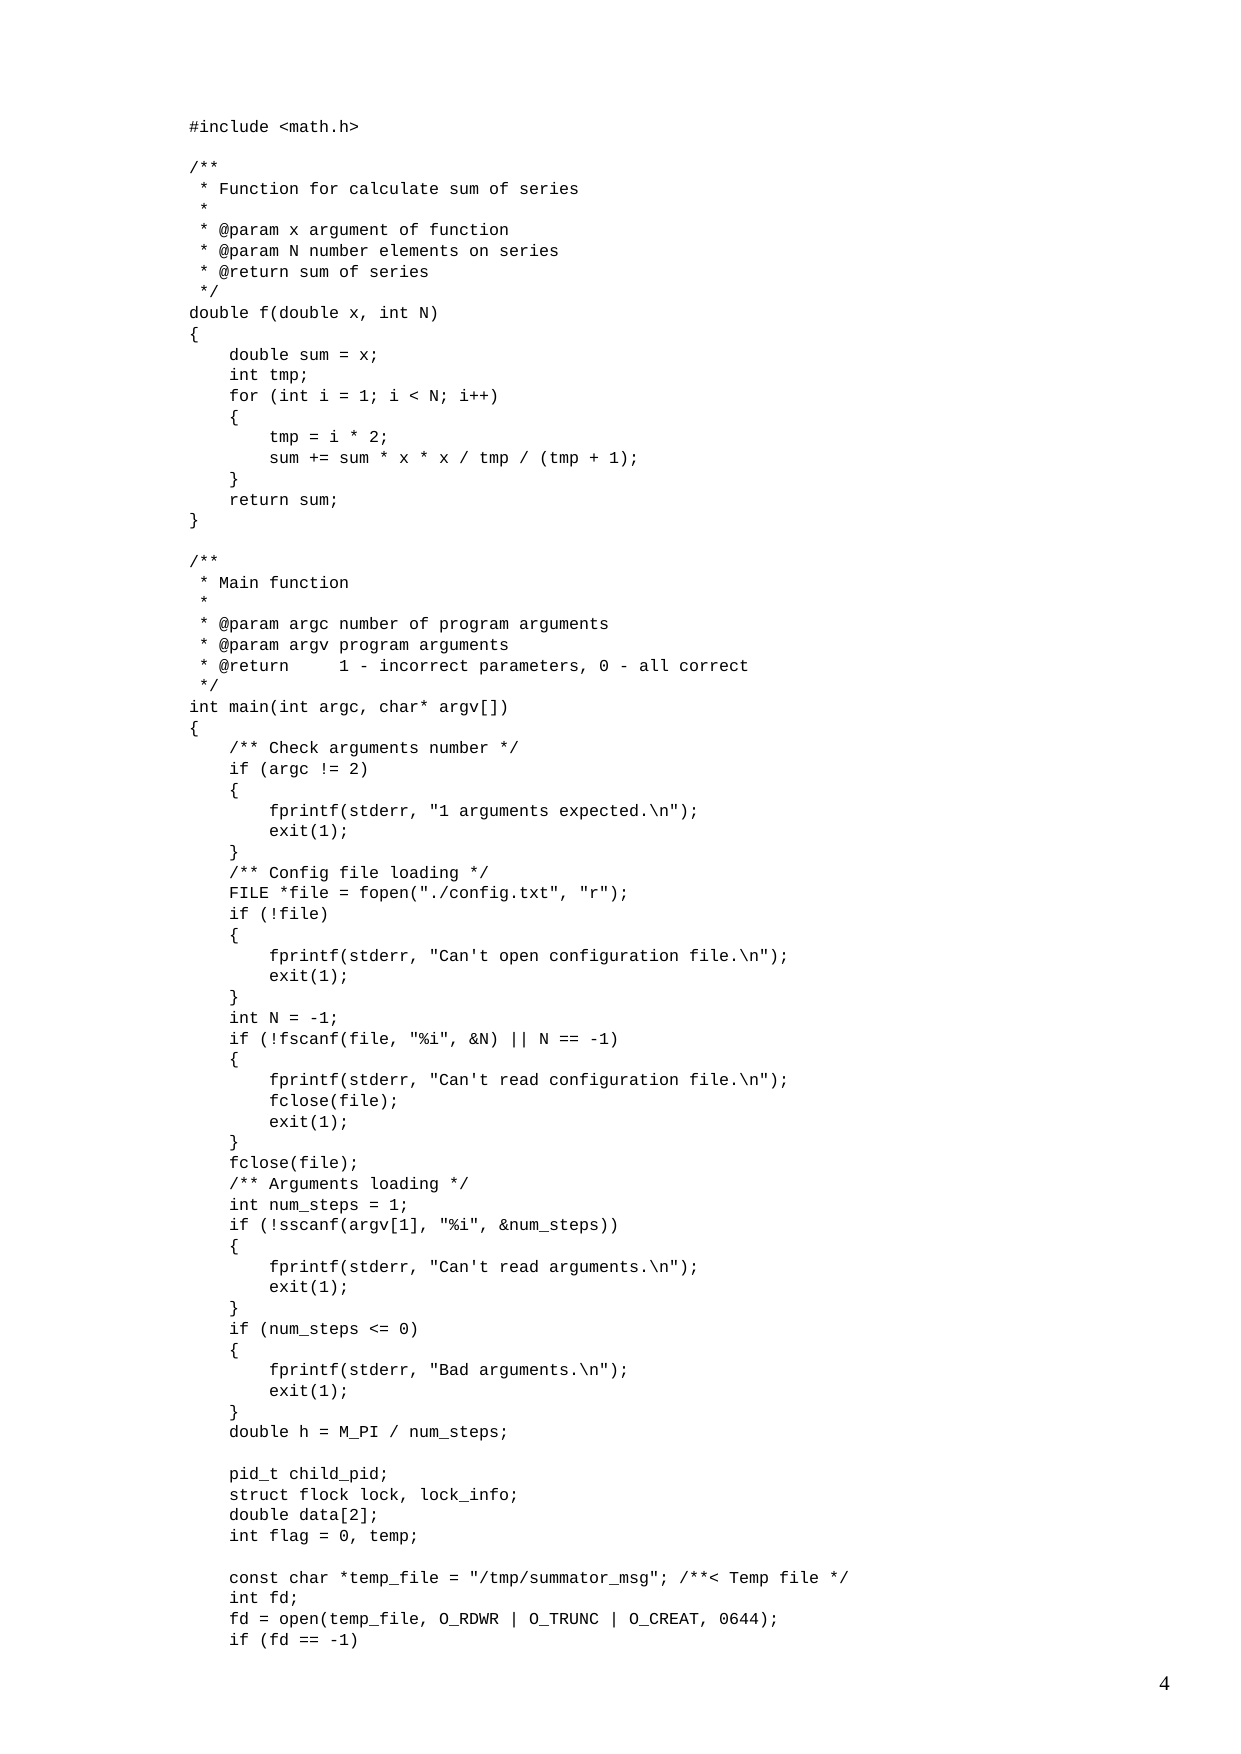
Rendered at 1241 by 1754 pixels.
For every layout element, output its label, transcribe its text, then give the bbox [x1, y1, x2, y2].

text fprintf(stderr, "1 arguments expected.\n"); [189, 802, 1169, 821]
text { [189, 927, 1169, 945]
text { [189, 1051, 1169, 1070]
text fprintf(stderr, "Bad arguments.\n"); [189, 1362, 1169, 1381]
text sum += sum * x * x / tmp / (tmp + 1); [189, 450, 1169, 469]
text fclose(file); [189, 1154, 1169, 1173]
text */ [189, 284, 1169, 303]
text * [189, 595, 1169, 614]
text } [189, 1300, 1169, 1318]
text fprintf(stderr, "Can't read configuration file.\n"); [189, 1072, 1169, 1091]
text const char *temp_file = "/tmp/summator_msg"; /**< Temp file */ [189, 1569, 1169, 1588]
text exit(1); [189, 1113, 1169, 1132]
text fd = open(temp_file, O_RDWR | O_TRUNC | O_CREAT, 0644); [189, 1611, 1169, 1629]
text fprintf(stderr, "Can't open configuration file.\n"); [189, 947, 1169, 966]
text exit(1); [189, 823, 1169, 842]
text if (argc != 2) [189, 761, 1169, 779]
text FILE *file = fopen("./config.txt", "r"); [189, 885, 1169, 904]
text double sum = x; [189, 346, 1169, 365]
text } [189, 512, 1169, 531]
text { [189, 1237, 1169, 1256]
text double h = M_PI / num_steps; [189, 1424, 1169, 1443]
text int flag = 0, temp; [189, 1528, 1169, 1547]
text int num_steps = 1; [189, 1196, 1169, 1215]
text exit(1); [189, 1383, 1169, 1401]
text double data[2]; [189, 1507, 1169, 1526]
text } [189, 1134, 1169, 1153]
text * [189, 201, 1169, 220]
text /** [189, 159, 1169, 178]
text /** Check arguments number */ [189, 740, 1169, 759]
text int main(int argc, char* argv[]) [189, 698, 1169, 717]
text * @param argc number of program arguments [189, 616, 1169, 634]
text return sum; [189, 491, 1169, 510]
text * @param x argument of function [189, 222, 1169, 241]
text { [189, 719, 1169, 738]
text { [189, 1341, 1169, 1360]
text double f(double x, int N) [189, 305, 1169, 323]
text * @param N number elements on series [189, 242, 1169, 261]
text exit(1); [189, 968, 1169, 987]
text } [189, 989, 1169, 1008]
text { [189, 408, 1169, 427]
text { [189, 325, 1169, 344]
text * Function for calculate sum of series [189, 180, 1169, 199]
text int fd; [189, 1590, 1169, 1609]
text * @return sum of series [189, 263, 1169, 282]
text exit(1); [189, 1279, 1169, 1298]
text * Main function [189, 574, 1169, 593]
text /** Arguments loading */ [189, 1175, 1169, 1194]
text fprintf(stderr, "Can't read arguments.\n"); [189, 1258, 1169, 1277]
text if (num_steps <= 0) [189, 1320, 1169, 1339]
text for (int i = 1; i < N; i++) [189, 388, 1169, 406]
text /** [189, 553, 1169, 572]
text * @return 1 - incorrect parameters, 0 - all correct [189, 657, 1169, 676]
text tmp = i * 2; [189, 429, 1169, 448]
text } [189, 844, 1169, 862]
text pid_t child_pid; [189, 1466, 1169, 1484]
text if (!fscanf(file, "%i", &N) || N == -1) [189, 1030, 1169, 1049]
text #include <math.h> [189, 118, 1169, 137]
text } [189, 471, 1169, 489]
text /** Config file loading */ [189, 864, 1169, 883]
text } [189, 1403, 1169, 1422]
text if (!file) [189, 906, 1169, 925]
text struct flock lock, lock_info; [189, 1486, 1169, 1505]
text if (fd == -1) [189, 1631, 1169, 1650]
text * @param argv program arguments [189, 636, 1169, 655]
text */ [189, 678, 1169, 697]
text if (!sscanf(argv[1], "%i", &num_steps)) [189, 1217, 1169, 1236]
text int tmp; [189, 367, 1169, 386]
text int N = -1; [189, 1009, 1169, 1028]
text fclose(file); [189, 1092, 1169, 1111]
text { [189, 781, 1169, 800]
